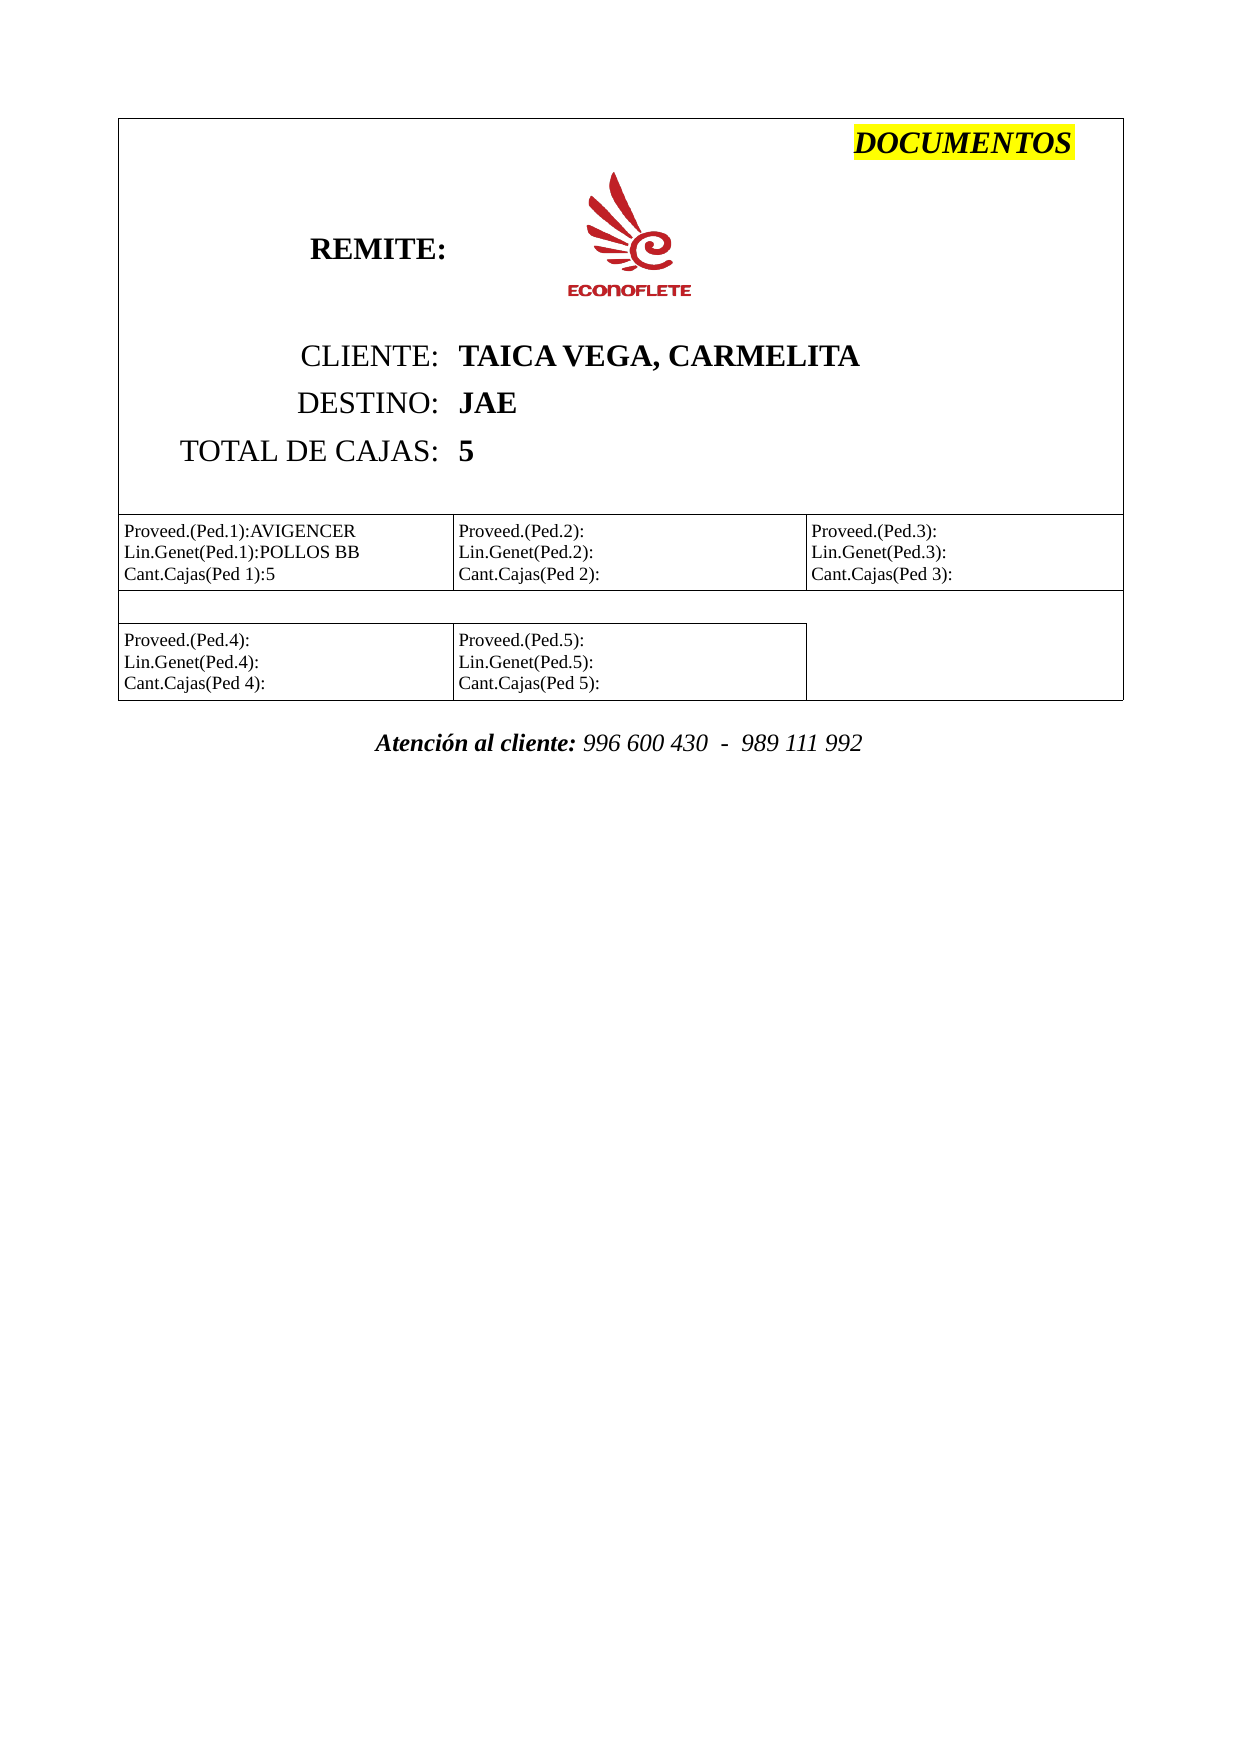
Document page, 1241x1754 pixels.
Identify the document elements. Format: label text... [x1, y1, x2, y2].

table_cell 5 [453, 426, 1123, 474]
table_cell [453, 591, 806, 623]
picture [552, 171, 707, 297]
table_cell [453, 166, 806, 332]
table_cell TOTAL DE CAJAS: [119, 426, 453, 474]
table_cell [453, 474, 806, 514]
table_cell TAICA VEGA, CARMELITA [453, 332, 1123, 379]
table_header [453, 119, 806, 166]
table_cell [119, 474, 453, 514]
table_cell [806, 166, 1123, 332]
table_cell [119, 591, 453, 623]
table_cell [806, 379, 1123, 426]
table_cell [806, 474, 1123, 514]
text Atención al cliente: 996 600 430 - 989 111 992 [118, 728, 1122, 757]
table_cell Proveed.(Ped.4): Lin.Genet(Ped.4): Cant.Cajas(Ped 4): [119, 624, 453, 699]
table_header DOCUMENTOS [806, 119, 1123, 166]
table_cell CLIENTE: [119, 332, 453, 379]
table_cell Proveed.(Ped.3): Lin.Genet(Ped.3): Cant.Cajas(Ped 3): [807, 515, 1123, 590]
table_cell JAE [453, 379, 806, 426]
table_header [119, 119, 453, 166]
table_cell Proveed.(Ped.5): Lin.Genet(Ped.5): Cant.Cajas(Ped 5): [454, 624, 806, 699]
table_cell [807, 623, 1123, 699]
table_cell REMITE: [119, 166, 453, 332]
table_cell Proveed.(Ped.1):AVIGENCER Lin.Genet(Ped.1):POLLOS BB Cant.Cajas(Ped 1):5 [119, 515, 453, 590]
table_cell Proveed.(Ped.2): Lin.Genet(Ped.2): Cant.Cajas(Ped 2): [454, 515, 806, 590]
table_cell DESTINO: [119, 379, 453, 426]
table_cell [806, 591, 1123, 623]
